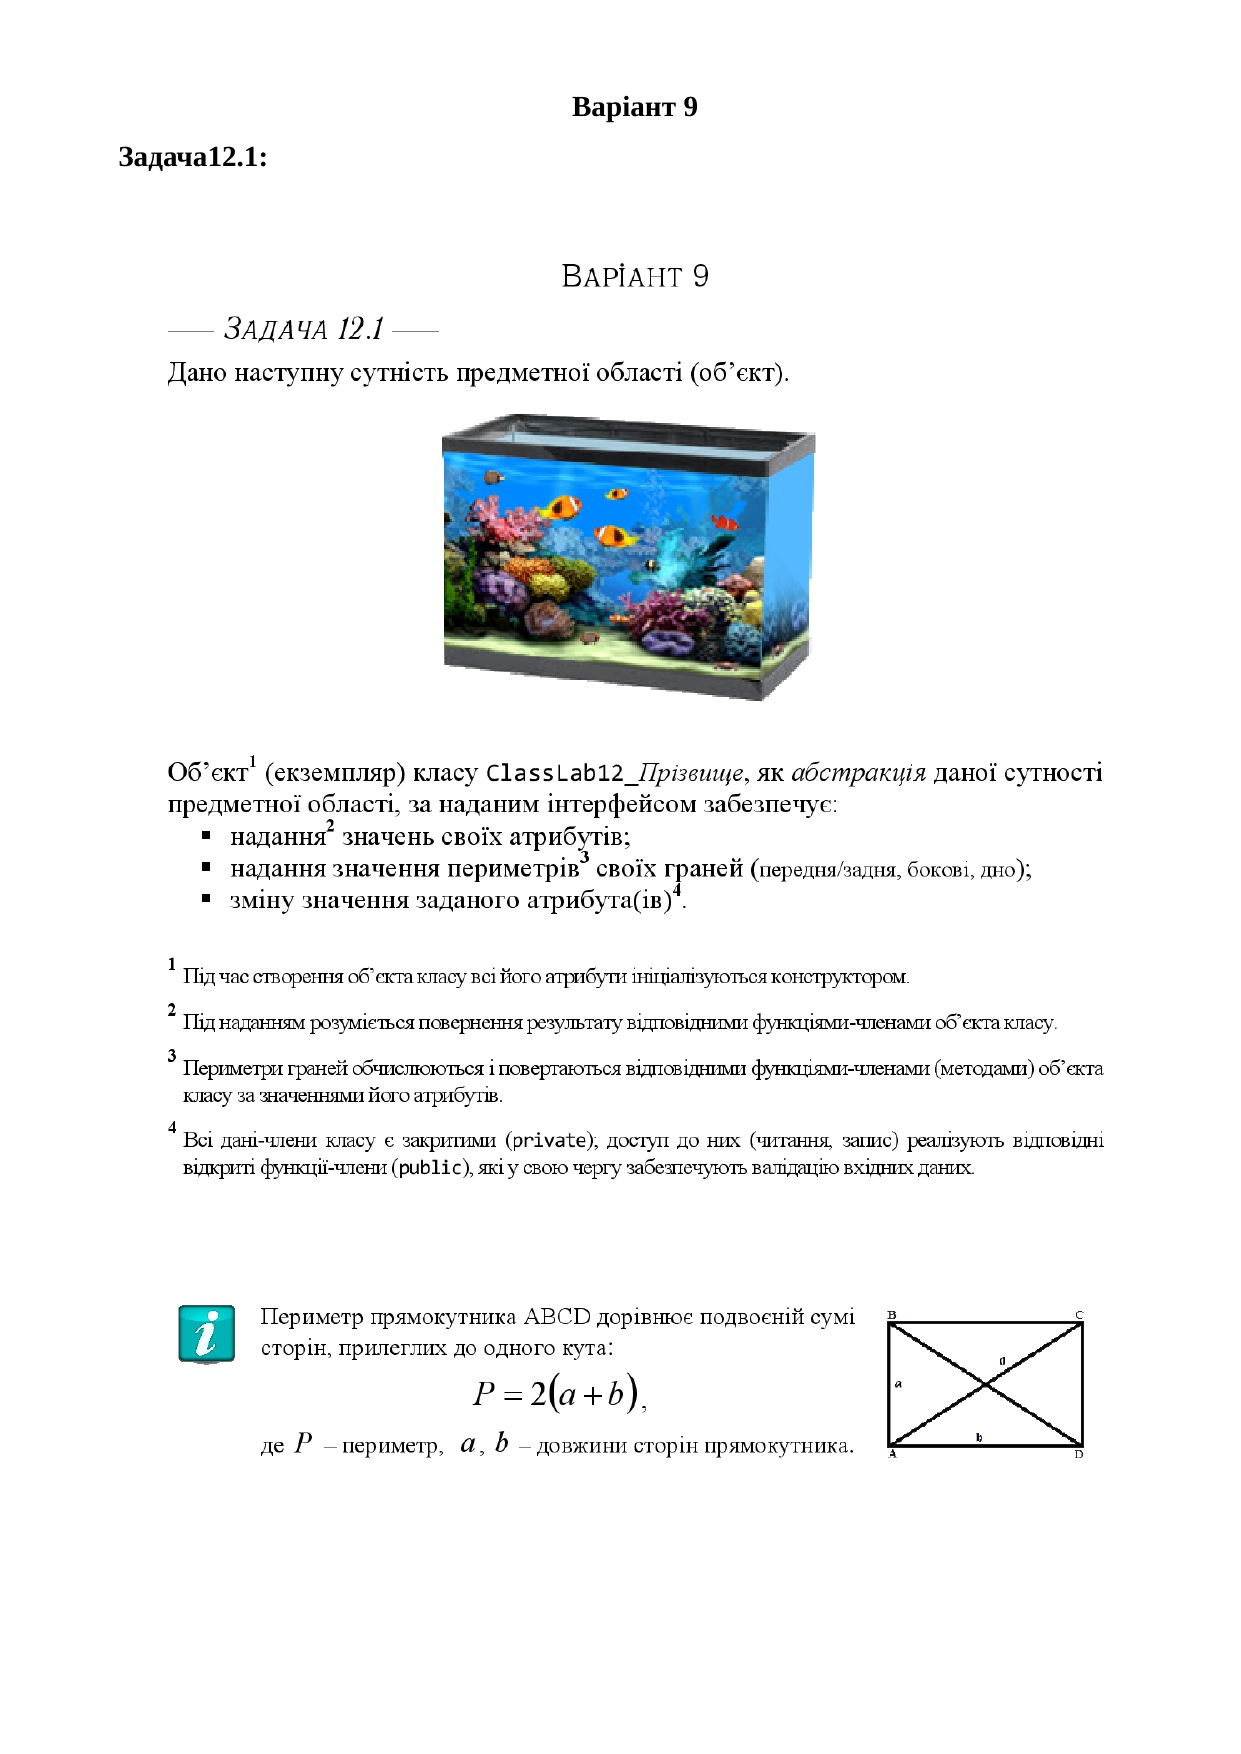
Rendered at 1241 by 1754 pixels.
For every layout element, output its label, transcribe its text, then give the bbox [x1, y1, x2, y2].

text Варіант 9 [118, 89, 1152, 122]
list Задача12.1: [118, 139, 1152, 186]
